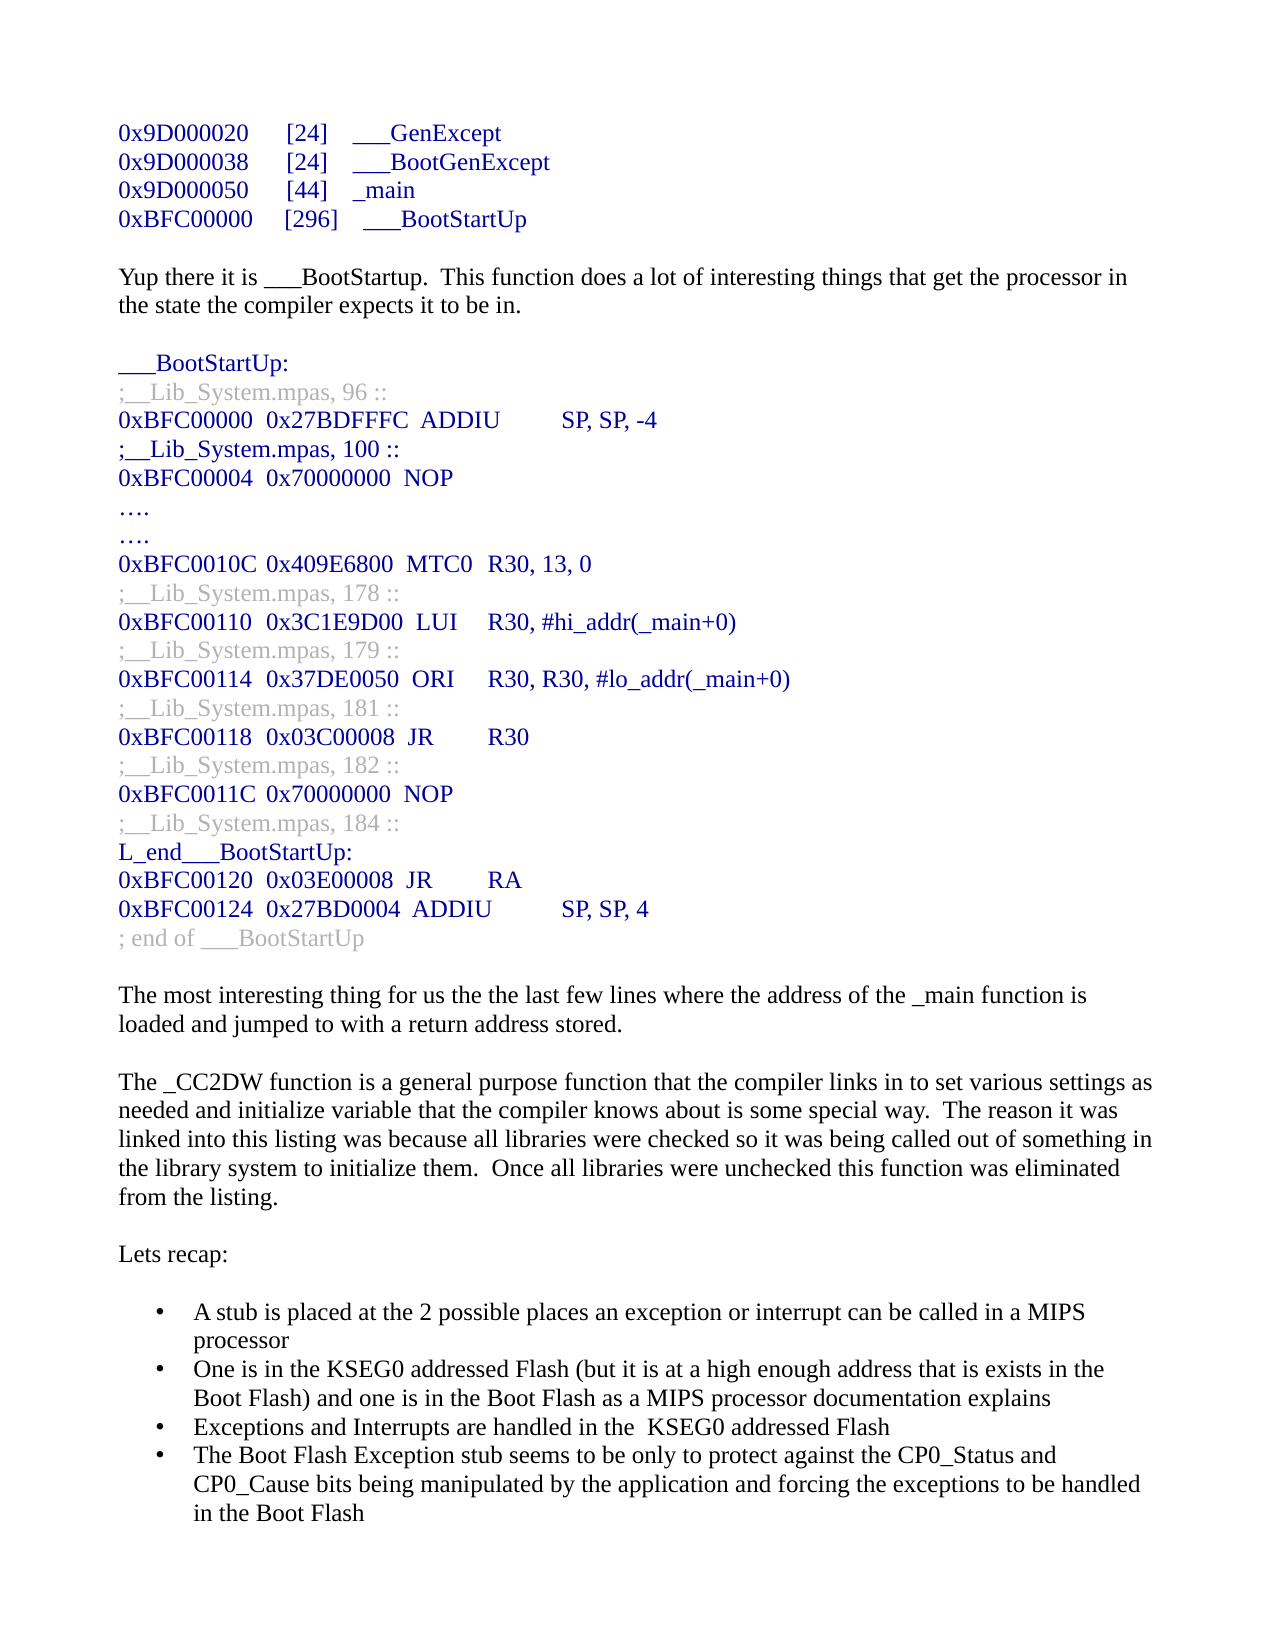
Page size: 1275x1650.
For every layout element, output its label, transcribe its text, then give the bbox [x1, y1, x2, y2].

text ;__Lib_System.mpas, 178 :: [118, 578, 1157, 607]
text L_end___BootStartUp: [118, 837, 1157, 866]
text 0xBFC00000 0x27BDFFFC ADDIU SP, SP, -4 [118, 406, 1157, 434]
text Lets recap: [118, 1239, 1157, 1268]
text …. [118, 492, 1157, 521]
text ___BootStartUp: [118, 348, 1157, 377]
text 0x9D000050 [44] _main [118, 176, 1157, 204]
text 0xBFC00110 0x3C1E9D00 LUI R30, #hi_addr(_main+0) [118, 607, 1157, 636]
text ;__Lib_System.mpas, 179 :: [118, 636, 1157, 664]
text 0xBFC00000 [296] ___BootStartUp [118, 204, 1157, 233]
list One is in the KSEG0 addressed Flash (but it is at a high enough address that is exists in the Boot Flash) and one is in the Boot Flash as a MIPS processor documentation explains [156, 1354, 1157, 1412]
text 0xBFC00120 0x03E00008 JR RA [118, 866, 1157, 894]
text ;__Lib_System.mpas, 100 :: [118, 434, 1157, 463]
text 0x9D000020 [24] ___GenExcept [118, 118, 1157, 147]
text 0xBFC00124 0x27BD0004 ADDIU SP, SP, 4 [118, 894, 1157, 923]
text 0xBFC0011C 0x70000000 NOP [118, 779, 1157, 808]
text 0xBFC0010C 0x409E6800 MTC0 R30, 13, 0 [118, 549, 1157, 578]
text Yup there it is ___BootStartup. This function does a lot of interesting things that get the processor in the state the compiler expects it to be in. [118, 262, 1157, 319]
list Exceptions and Interrupts are handled in the KSEG0 addressed Flash [156, 1412, 1157, 1441]
text The _CC2DW function is a general purpose function that the compiler links in to set various settings as needed and initialize variable that the compiler knows about is some special way. The reason it was linked into this listing was because all libraries were checked so it was being called out of something in the library system to initialize them. Once all libraries were unchecked this function was eliminated from the listing. [118, 1067, 1157, 1211]
text ;__Lib_System.mpas, 182 :: [118, 751, 1157, 779]
text The most interesting thing for us the the last few lines where the address of the _main function is loaded and jumped to with a return address stored. [118, 981, 1157, 1038]
text ;__Lib_System.mpas, 96 :: [118, 377, 1157, 406]
list The Boot Flash Exception stub seems to be only to protect against the CP0_Status and CP0_Cause bits being manipulated by the application and forcing the exceptions to be handled in the Boot Flash [156, 1441, 1157, 1527]
text ;__Lib_System.mpas, 184 :: [118, 808, 1157, 837]
text ;__Lib_System.mpas, 181 :: [118, 693, 1157, 722]
text ; end of ___BootStartUp [118, 923, 1157, 952]
text 0xBFC00118 0x03C00008 JR R30 [118, 722, 1157, 751]
text 0xBFC00004 0x70000000 NOP [118, 463, 1157, 492]
text …. [118, 521, 1157, 549]
list A stub is placed at the 2 possible places an exception or interrupt can be called in a MIPS processor [156, 1297, 1157, 1354]
text 0x9D000038 [24] ___BootGenExcept [118, 147, 1157, 176]
text 0xBFC00114 0x37DE0050 ORI R30, R30, #lo_addr(_main+0) [118, 664, 1157, 693]
